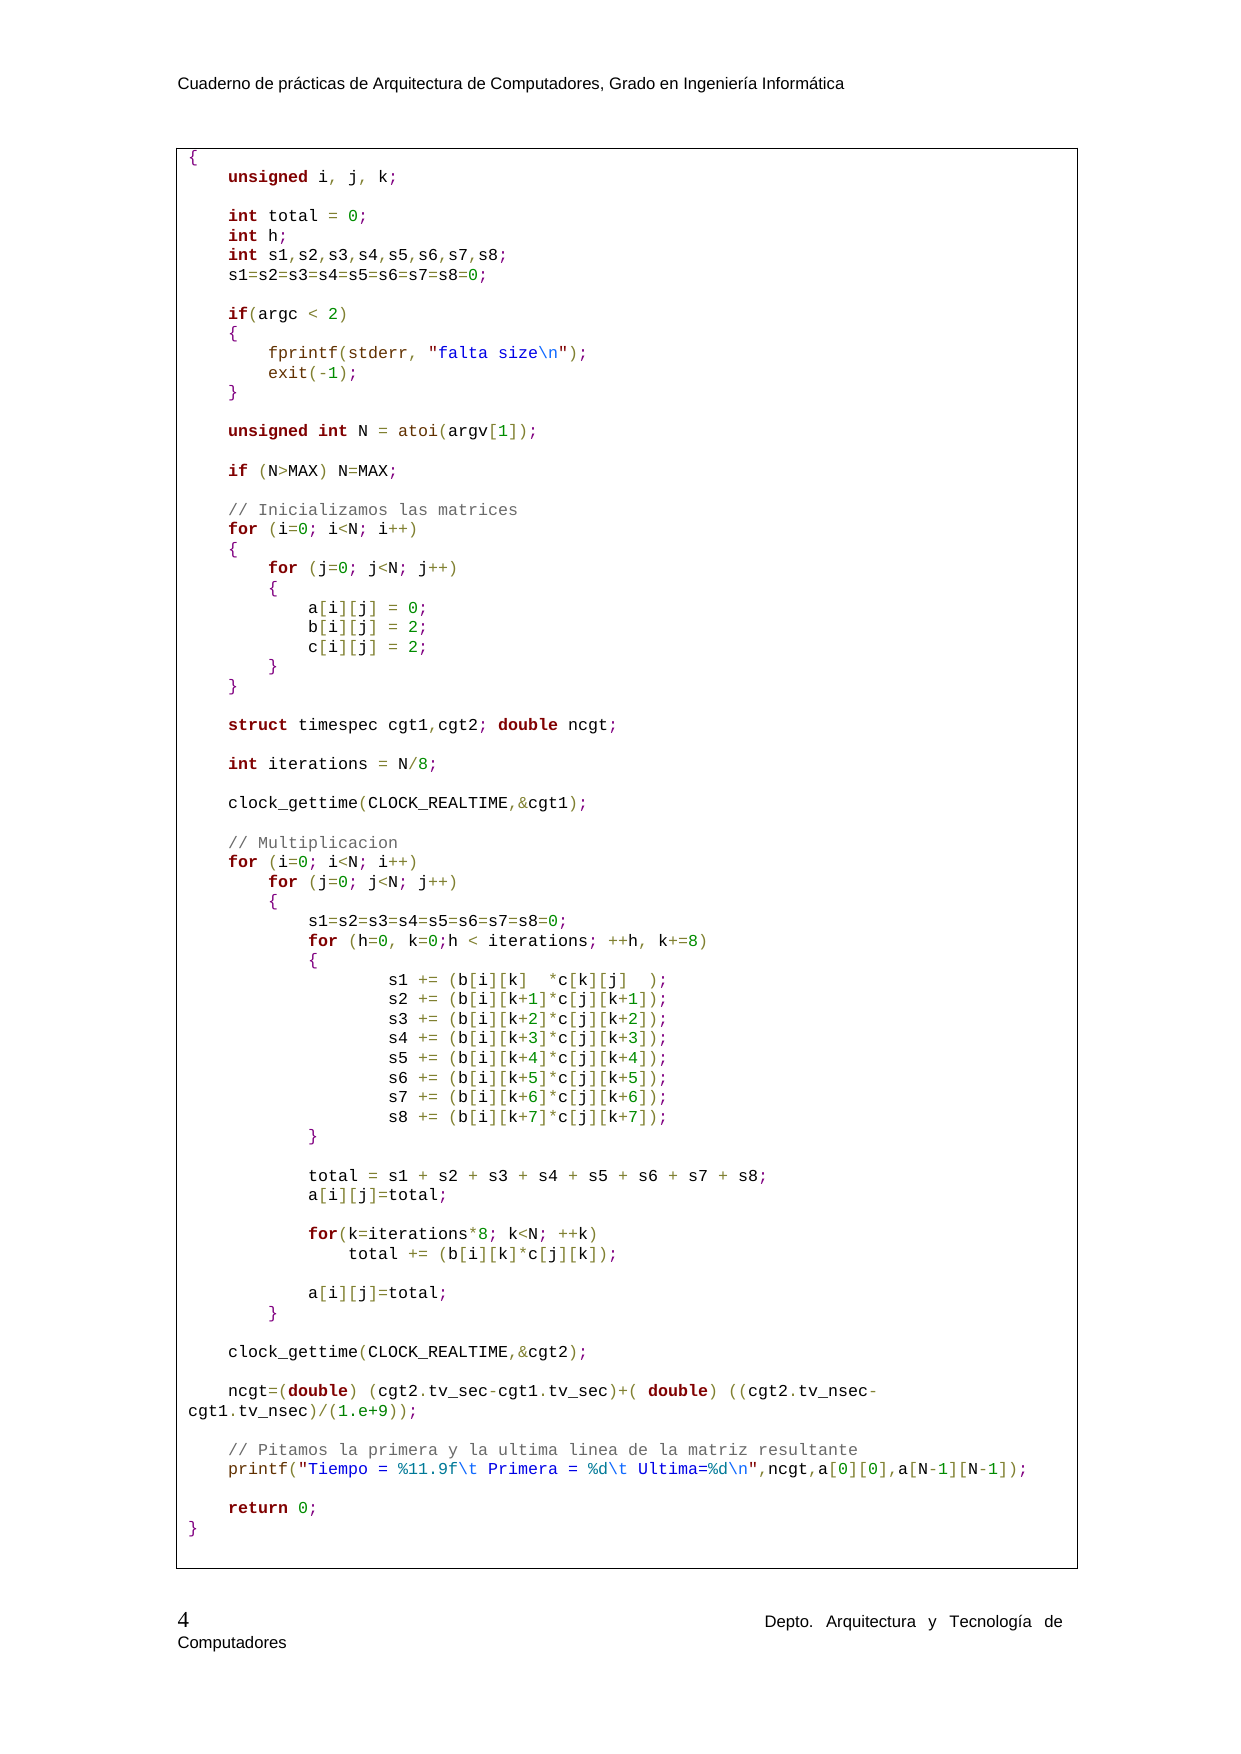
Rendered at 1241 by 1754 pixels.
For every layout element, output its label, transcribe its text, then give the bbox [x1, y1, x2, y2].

picture [398, 1463, 408, 1474]
picture [588, 1463, 598, 1474]
picture [708, 1463, 718, 1474]
table_header { unsigned i, j, k; int total = 0; int h; int s1,s2,s3,s4,s5,s6,s7,s8; s1=s2=s3=s4=s5=s6=s7=s8=0; if(argc < 2) { fprintf(stderr, "falta size\n"); exit(-1); } unsigned int N = atoi(argv[1]); if (N>MAX) N=MAX; // Inicializamos las matrices for (i=0; i<N; i++) { for (j=0; j<N; j++) { a[i][j] = 0; b[i][j] = 2; c[i][j] = 2; } } struct timespec cgt1,cgt2; double ncgt; int iterations = N/8; clock_gettime(CLOCK_REALTIME,&cgt1); // Multiplicacion for (i=0; i<N; i++) for (j=0; j<N; j++) { s1=s2=s3=s4=s5=s6=s7=s8=0; for (h=0, k=0;h < iterations; ++h, k+=8) { s1 += (b[i][k] *c[k][j] ); s2 += (b[i][k+1]*c[j][k+1]); s3 += (b[i][k+2]*c[j][k+2]); s4 += (b[i][k+3]*c[j][k+3]); s5 += (b[i][k+4]*c[j][k+4]); s6 += (b[i][k+5]*c[j][k+5]); s7 += (b[i][k+6]*c[j][k+6]); s8 += (b[i][k+7]*c[j][k+7]); } total = s1 + s2 + s3 + s4 + s5 + s6 + s7 + s8; a[i][j]=total; for(k=iterations*8; k<N; ++k) total += (b[i][k]*c[j][k]); a[i][j]=total; } clock_gettime(CLOCK_REALTIME,&cgt2); ncgt=(double) (cgt2.tv_sec-cgt1.tv_sec)+( double) ((cgt2.tv_nsec-cgt1.tv_nsec)/(1.e+9)); // Pitamos la primera y la ultima linea de la matriz resultante printf("Tiempo = %11.9f\t Primera = %d\t Ultima=%d\n",ncgt,a[0][0],a[N-1][N-1]); return 0; } [177, 149, 1077, 1568]
